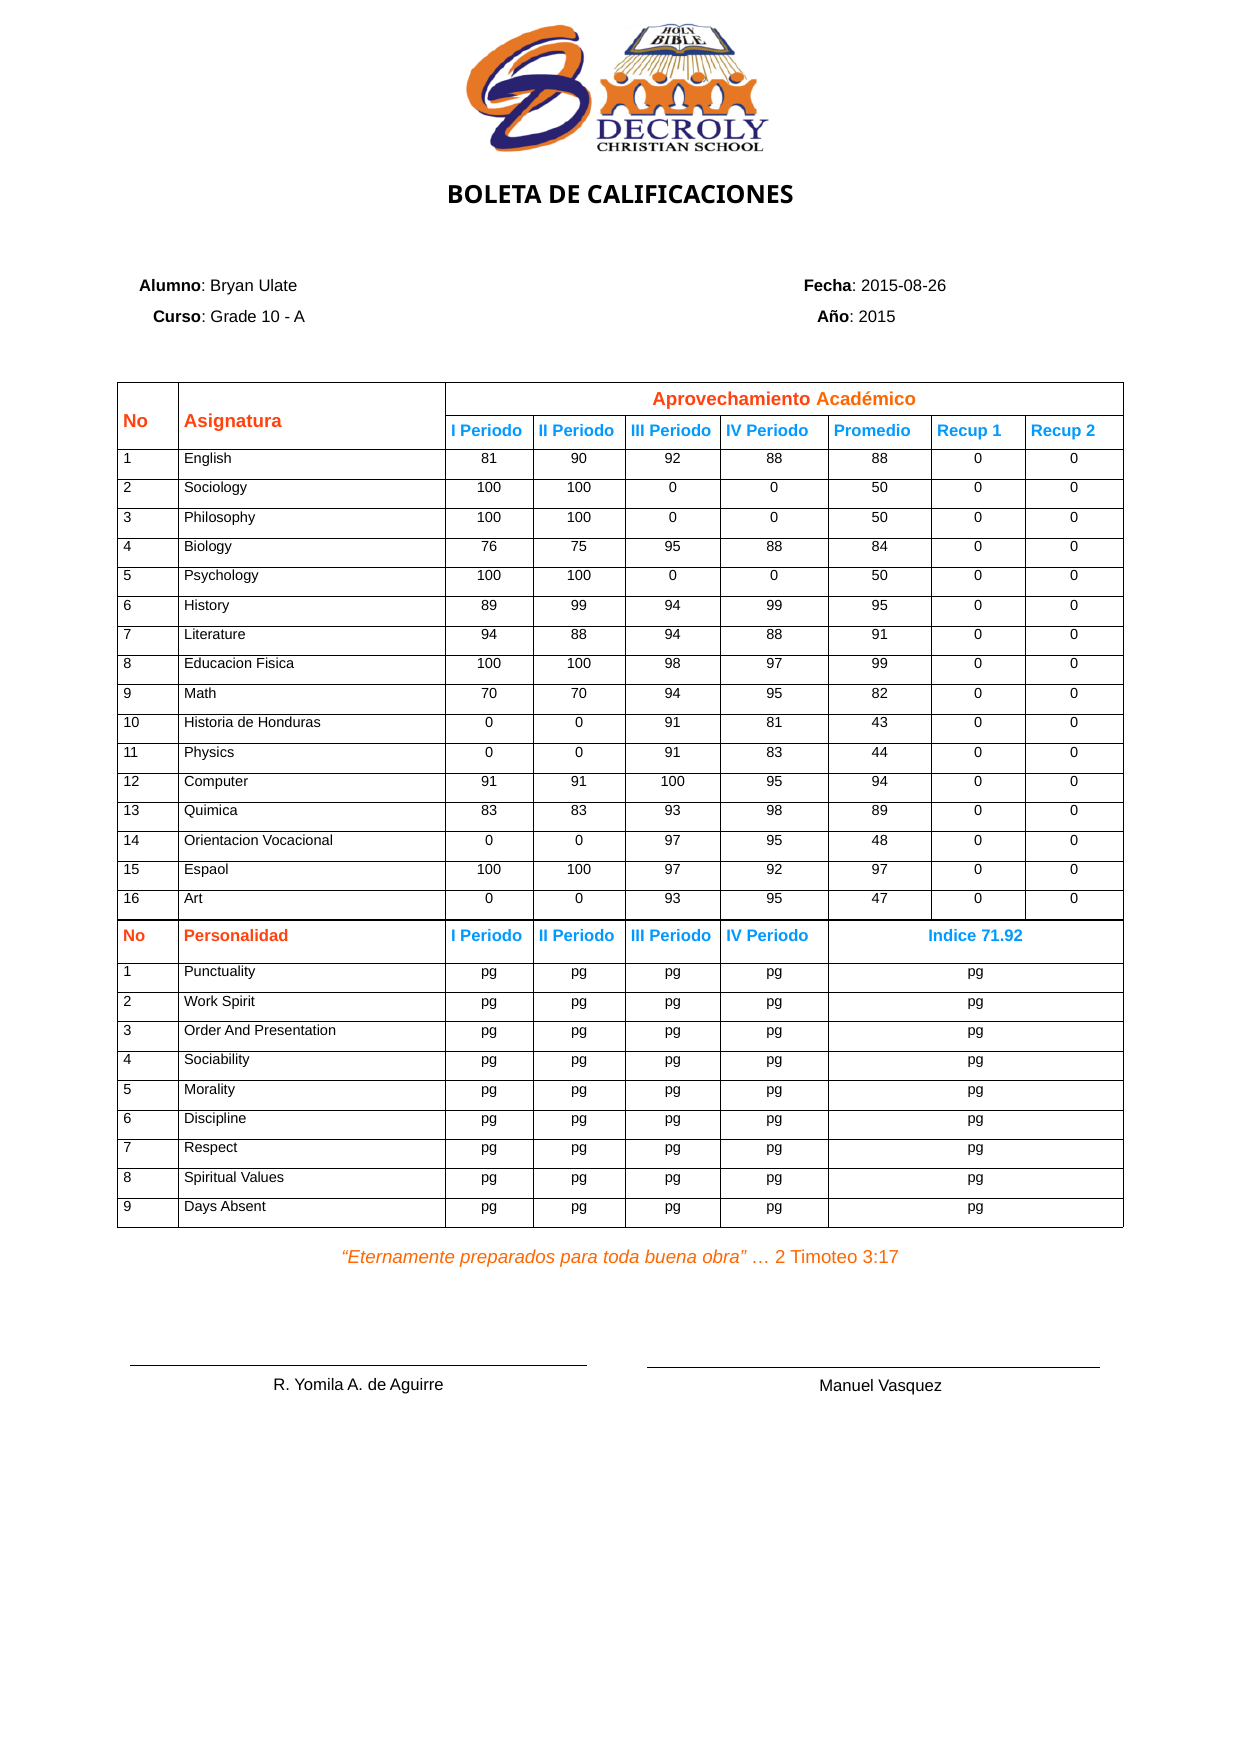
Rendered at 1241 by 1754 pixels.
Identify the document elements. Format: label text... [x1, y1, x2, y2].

table_cell 0 [932, 509, 1025, 537]
table_cell 93 [626, 803, 720, 831]
table_cell 0 [626, 509, 720, 537]
table_cell 94 [829, 774, 931, 802]
table_cell Days Absent [179, 1199, 445, 1227]
table_cell pg [721, 1052, 828, 1080]
table_cell 0 [1026, 862, 1123, 890]
table_cell 91 [626, 744, 720, 772]
table_header English [179, 450, 445, 479]
table_cell 0 [932, 715, 1025, 743]
table_cell 44 [829, 744, 931, 772]
text “Eternamente preparados para toda buena obra” … 2 Timoteo 3:17 [118, 1246, 1122, 1268]
table_cell 94 [626, 627, 720, 655]
table_cell 94 [446, 627, 533, 655]
table_cell 8 [118, 656, 178, 684]
table_cell 84 [829, 539, 931, 567]
table_cell 0 [1026, 539, 1123, 567]
table_cell pg [626, 993, 720, 1021]
table_cell pg [721, 1111, 828, 1139]
table_cell pg [626, 1111, 720, 1139]
table_cell pg [446, 993, 533, 1021]
table_cell 7 [118, 1140, 178, 1168]
table_cell 0 [1026, 832, 1123, 861]
table_cell 88 [534, 627, 625, 655]
table_cell 0 [446, 715, 533, 743]
table_cell pg [829, 1169, 1123, 1198]
table_cell pg [721, 993, 828, 1021]
table_cell 0 [534, 744, 625, 772]
table_cell 0 [932, 891, 1025, 919]
table_cell 0 [721, 480, 828, 508]
table_header 88 [829, 450, 931, 479]
table_cell pg [534, 1081, 625, 1109]
table_cell 0 [1026, 774, 1123, 802]
table_header IV Periodo [721, 921, 828, 963]
table_cell 12 [118, 774, 178, 802]
table_header 88 [721, 450, 828, 479]
table_cell Espaol [179, 862, 445, 890]
text Año: 2015 [803, 307, 1100, 326]
table_header 0 [1026, 450, 1123, 479]
table_cell 100 [446, 509, 533, 537]
table_cell Sociability [179, 1052, 445, 1080]
table_cell 100 [534, 656, 625, 684]
table_cell IV Periodo [721, 416, 828, 449]
table_cell Philosophy [179, 509, 445, 537]
text Manuel Vasquez [656, 1376, 1091, 1395]
table_cell 0 [721, 568, 828, 596]
table_cell 97 [626, 862, 720, 890]
table_cell 94 [626, 685, 720, 714]
table_cell 93 [626, 891, 720, 919]
table_cell 2 [118, 993, 178, 1021]
table_header I Periodo [446, 921, 533, 963]
table_header 0 [932, 450, 1025, 479]
table_cell Recup 2 [1026, 416, 1123, 449]
table_cell 99 [721, 597, 828, 626]
text R. Yomila A. de Aguirre [139, 1374, 578, 1393]
table_cell 0 [1026, 568, 1123, 596]
table_cell 7 [118, 627, 178, 655]
table_cell 43 [829, 715, 931, 743]
table_cell pg [446, 1169, 533, 1198]
table_header 81 [446, 450, 533, 479]
table_cell Literature [179, 627, 445, 655]
table_cell 0 [1026, 744, 1123, 772]
table_cell 0 [932, 597, 1025, 626]
table_cell 97 [829, 862, 931, 890]
table_cell 0 [1026, 597, 1123, 626]
table_cell 83 [534, 803, 625, 831]
table_cell pg [721, 1140, 828, 1168]
text Fecha: 2015-08-26 [803, 275, 1100, 294]
table_cell 100 [534, 862, 625, 890]
table_cell pg [446, 1022, 533, 1051]
table_cell 3 [118, 1022, 178, 1051]
table_header 90 [534, 450, 625, 479]
table_cell 95 [721, 891, 828, 919]
table_cell History [179, 597, 445, 626]
table_cell 83 [721, 744, 828, 772]
table_cell pg [626, 1169, 720, 1198]
table_header 1 [118, 450, 178, 479]
table_cell 6 [118, 597, 178, 626]
table_cell pg [829, 1022, 1123, 1051]
table_cell 1 [118, 964, 178, 992]
table_cell pg [721, 964, 828, 992]
table_cell Physics [179, 744, 445, 772]
table_cell 0 [932, 685, 1025, 714]
table_cell 91 [626, 715, 720, 743]
table_cell pg [534, 1052, 625, 1080]
table_cell 88 [721, 627, 828, 655]
table_header Aprovechamiento Académico [446, 383, 1123, 415]
table_cell pg [534, 1111, 625, 1139]
table_cell pg [721, 1199, 828, 1227]
table_header II Periodo [534, 921, 625, 963]
table_cell 97 [721, 656, 828, 684]
table_cell pg [534, 993, 625, 1021]
table_cell 76 [446, 539, 533, 567]
table_cell 47 [829, 891, 931, 919]
table_cell 97 [626, 832, 720, 861]
table_cell 0 [1026, 685, 1123, 714]
table_cell 50 [829, 568, 931, 596]
table_cell 0 [932, 539, 1025, 567]
table_cell pg [829, 964, 1123, 992]
table_cell II Periodo [534, 416, 625, 449]
table_cell 5 [118, 568, 178, 596]
table_header Asignatura [179, 383, 445, 449]
table_cell 99 [829, 656, 931, 684]
table_cell 89 [829, 803, 931, 831]
table_cell 99 [534, 597, 625, 626]
table_cell Psychology [179, 568, 445, 596]
table_cell 0 [932, 862, 1025, 890]
table_cell 4 [118, 1052, 178, 1080]
table_cell 0 [932, 480, 1025, 508]
table_cell pg [626, 1081, 720, 1109]
table_cell 0 [1026, 627, 1123, 655]
table_cell pg [446, 964, 533, 992]
table_cell Morality [179, 1081, 445, 1109]
table_cell Spiritual Values [179, 1169, 445, 1198]
table_cell 100 [534, 568, 625, 596]
table_cell Orientacion Vocacional [179, 832, 445, 861]
text Alumno: Bryan Ulate [139, 275, 554, 294]
table_cell pg [534, 1199, 625, 1227]
table_cell 92 [721, 862, 828, 890]
table_cell 14 [118, 832, 178, 861]
text Curso: Grade 10 - A [139, 307, 554, 326]
table_cell 95 [626, 539, 720, 567]
table_cell 4 [118, 539, 178, 567]
table_cell pg [446, 1052, 533, 1080]
table_cell 0 [626, 480, 720, 508]
table_cell Punctuality [179, 964, 445, 992]
table_cell pg [829, 1199, 1123, 1227]
table_cell 91 [829, 627, 931, 655]
table_cell Historia de Honduras [179, 715, 445, 743]
table_cell 2 [118, 480, 178, 508]
table_cell pg [829, 993, 1123, 1021]
table_cell 0 [446, 891, 533, 919]
table_cell 0 [1026, 803, 1123, 831]
table_cell 81 [721, 715, 828, 743]
table_cell Computer [179, 774, 445, 802]
table_cell 0 [932, 774, 1025, 802]
table_cell 100 [446, 480, 533, 508]
table_cell 0 [721, 509, 828, 537]
table_cell 10 [118, 715, 178, 743]
table_cell Order And Presentation [179, 1022, 445, 1051]
table_cell pg [534, 1022, 625, 1051]
table_cell 83 [446, 803, 533, 831]
table_cell 0 [932, 656, 1025, 684]
table_cell 98 [626, 656, 720, 684]
table_cell 0 [1026, 715, 1123, 743]
table_cell Art [179, 891, 445, 919]
table_cell 75 [534, 539, 625, 567]
table_cell 0 [446, 744, 533, 772]
table_cell pg [721, 1169, 828, 1198]
table_cell 100 [446, 656, 533, 684]
table_cell pg [829, 1111, 1123, 1139]
table_cell pg [446, 1111, 533, 1139]
table_cell 100 [534, 509, 625, 537]
table_cell 15 [118, 862, 178, 890]
table_cell Sociology [179, 480, 445, 508]
table_cell 6 [118, 1111, 178, 1139]
table_cell Work Spirit [179, 993, 445, 1021]
table_cell 89 [446, 597, 533, 626]
table_header Indice 71.92 [829, 921, 1123, 963]
table_cell pg [534, 964, 625, 992]
table_cell 0 [932, 803, 1025, 831]
table_cell I Periodo [446, 416, 533, 449]
table_cell 95 [721, 832, 828, 861]
table_cell pg [626, 1140, 720, 1168]
table_cell 100 [534, 480, 625, 508]
table_cell pg [829, 1081, 1123, 1109]
table_cell 100 [446, 862, 533, 890]
table_header III Periodo [626, 921, 720, 963]
table_cell 82 [829, 685, 931, 714]
table_cell pg [829, 1052, 1123, 1080]
table_cell 50 [829, 509, 931, 537]
table_cell 100 [446, 568, 533, 596]
table_cell pg [721, 1022, 828, 1051]
table_cell pg [446, 1199, 533, 1227]
table_cell pg [534, 1169, 625, 1198]
table_cell Promedio [829, 416, 931, 449]
table_cell 0 [626, 568, 720, 596]
table_cell 0 [932, 568, 1025, 596]
table_cell 0 [534, 715, 625, 743]
table_cell Educacion Fisica [179, 656, 445, 684]
table_cell 50 [829, 480, 931, 508]
table_cell 0 [534, 891, 625, 919]
table_cell 0 [1026, 509, 1123, 537]
text BOLETA DE CALIFICACIONES [118, 176, 1122, 210]
table_header 92 [626, 450, 720, 479]
table_cell Respect [179, 1140, 445, 1168]
table_cell 8 [118, 1169, 178, 1198]
table_cell 0 [932, 744, 1025, 772]
table_cell 0 [1026, 891, 1123, 919]
table_cell 5 [118, 1081, 178, 1109]
table_cell 91 [534, 774, 625, 802]
table_cell 95 [829, 597, 931, 626]
table_cell 9 [118, 685, 178, 714]
table_cell pg [626, 1022, 720, 1051]
table_cell pg [626, 1199, 720, 1227]
table_cell 98 [721, 803, 828, 831]
table_cell 88 [721, 539, 828, 567]
table_cell 9 [118, 1199, 178, 1227]
table_cell pg [534, 1140, 625, 1168]
table_cell Quimica [179, 803, 445, 831]
table_cell 0 [446, 832, 533, 861]
table_cell 95 [721, 685, 828, 714]
picture [453, 15, 788, 169]
table_cell pg [446, 1081, 533, 1109]
table_header No [118, 383, 178, 449]
table_cell 0 [932, 832, 1025, 861]
table_cell pg [626, 1052, 720, 1080]
table_cell 95 [721, 774, 828, 802]
table_cell III Periodo [626, 416, 720, 449]
table_cell 3 [118, 509, 178, 537]
table_cell 0 [534, 832, 625, 861]
table_cell 13 [118, 803, 178, 831]
table_cell Discipline [179, 1111, 445, 1139]
table_header No [118, 921, 178, 963]
table_cell pg [829, 1140, 1123, 1168]
table_cell 48 [829, 832, 931, 861]
table_cell Math [179, 685, 445, 714]
table_cell Biology [179, 539, 445, 567]
table_cell 0 [1026, 656, 1123, 684]
table_cell 11 [118, 744, 178, 772]
table_cell 0 [932, 627, 1025, 655]
table_cell 100 [626, 774, 720, 802]
table_cell 0 [1026, 480, 1123, 508]
table_cell 70 [446, 685, 533, 714]
table_cell pg [446, 1140, 533, 1168]
table_cell 70 [534, 685, 625, 714]
table_cell pg [721, 1081, 828, 1109]
table_cell 91 [446, 774, 533, 802]
table_cell 94 [626, 597, 720, 626]
table_cell 16 [118, 891, 178, 919]
table_cell Recup 1 [932, 416, 1025, 449]
table_cell pg [626, 964, 720, 992]
table_header Personalidad [179, 921, 445, 963]
